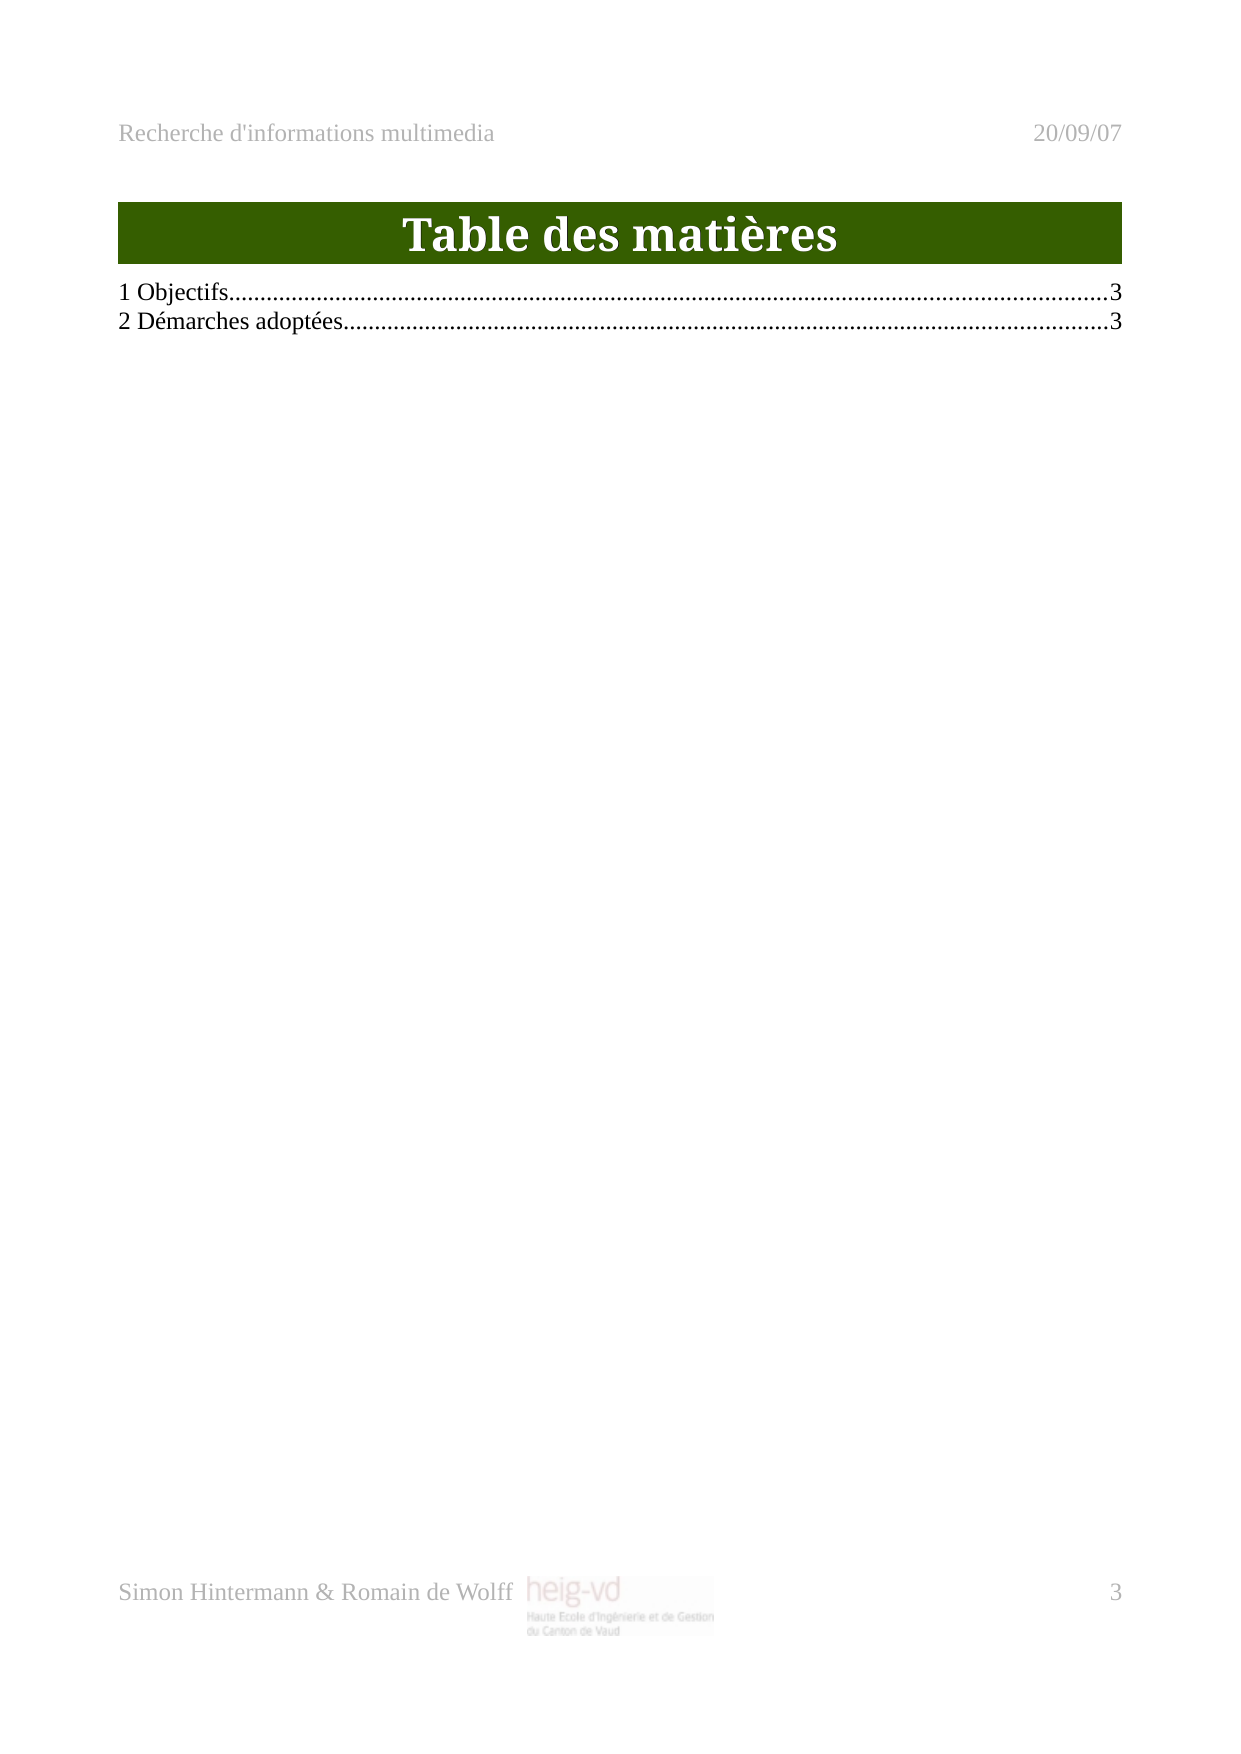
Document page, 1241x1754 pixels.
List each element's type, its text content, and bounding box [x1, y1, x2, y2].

text 2 Démarches adoptées 3 [118, 306, 1122, 334]
text 1 Objectifs 3 [118, 277, 1122, 306]
picture [527, 1576, 714, 1636]
subtitle Table des matières [118, 202, 1122, 264]
